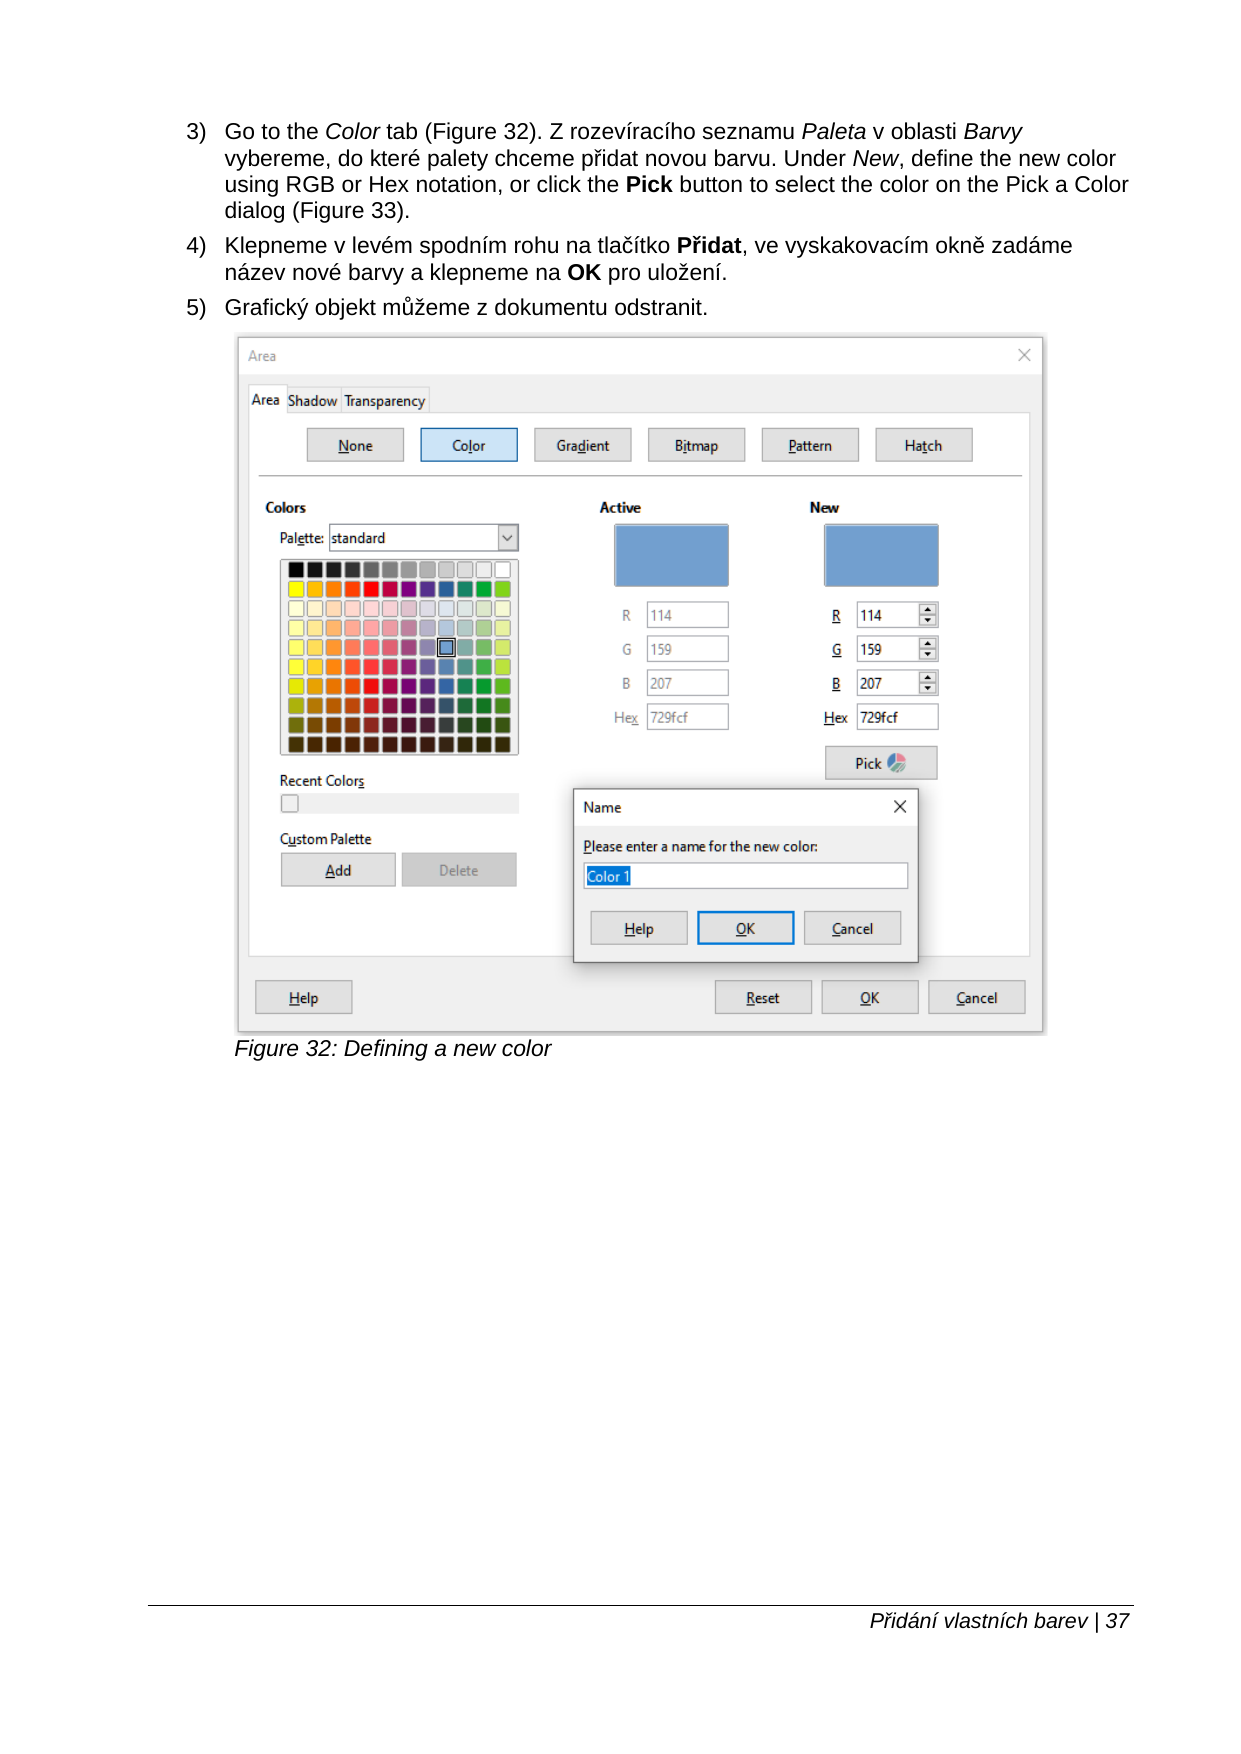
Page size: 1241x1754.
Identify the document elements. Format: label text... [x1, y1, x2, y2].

text Figure 32: Defining a new color [234, 1036, 1047, 1062]
list Grafický objekt můžeme z dokumentu odstranit. [207, 294, 1134, 320]
picture [233, 332, 1048, 1036]
list Klepneme v levém spodním rohu na tlačítko Přidat, ve vyskakovacím okně zadáme název nové barvy a klepneme na OK pro uložení. [207, 232, 1134, 285]
list Go to the Color tab (Figure 32). Z rozevíracího seznamu Paleta v oblasti Barvy vybereme, do které palety chceme přidat novou barvu. Under New, define the new color using RGB or Hex notation, or click the Pick button to select the color on the Pick a Color dialog (Figure 33). [207, 118, 1134, 223]
